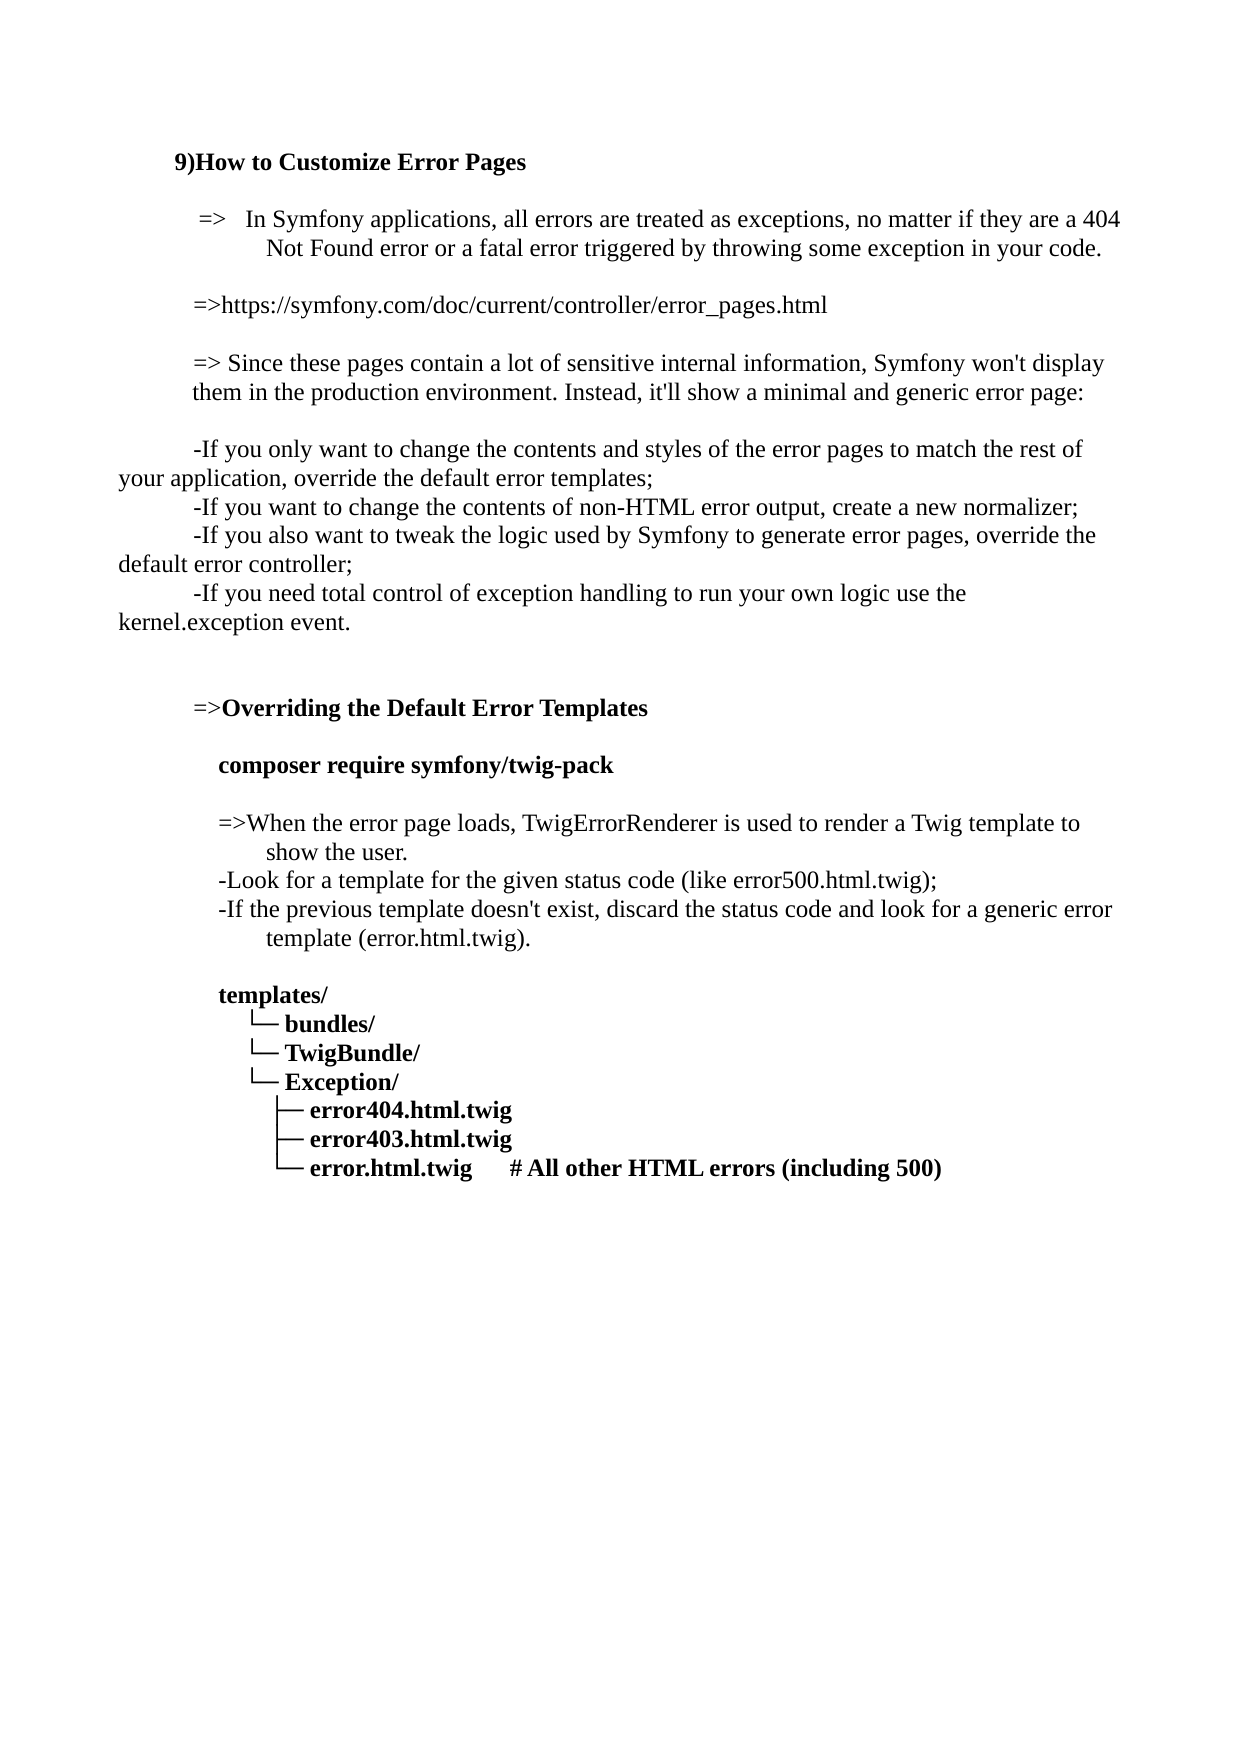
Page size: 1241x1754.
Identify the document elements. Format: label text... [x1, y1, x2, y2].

text composer require symfony/twig-pack [118, 751, 1122, 779]
text -If you want to change the contents of non-HTML error output, create a new normalizer; [118, 492, 1122, 521]
text ├─ error403.html.twig [278, 1124, 1122, 1153]
text └─ Exception/ [118, 1067, 1122, 1096]
text -If you need total control of exception handling to run your own logic use the kernel.exception event. [118, 578, 1122, 636]
text -If you only want to change the contents and styles of the error pages to match the rest of your application, override the default error templates; [118, 434, 1122, 492]
text -If the previous template doesn't exist, discard the status code and look for a generic error template (error.html.twig). [118, 894, 1122, 952]
text templates/ [118, 981, 1122, 1009]
text -If you also want to tweak the logic used by Symfony to generate error pages, override the default error controller; [118, 521, 1122, 578]
text =>https://symfony.com/doc/current/controller/error_pages.html [118, 291, 1122, 319]
text => In Symfony applications, all errors are treated as exceptions, no matter if they are a 404 Not Found error or a fatal error triggered by throwing some exception in your code. [118, 204, 1122, 262]
text ├─ error404.html.twig [278, 1096, 1122, 1124]
text ├─ error404.html.twig [118, 1096, 276, 1124]
text └─ TwigBundle/ [118, 1038, 1122, 1067]
text └─ error.html.twig # All other HTML errors (including 500) [118, 1153, 1122, 1182]
text 9)How to Customize Error Pages [118, 147, 1122, 176]
text =>Overriding the Default Error Templates [118, 693, 1122, 722]
text -Look for a template for the given status code (like error500.html.twig); [118, 866, 1122, 894]
text └─ bundles/ [118, 1009, 1122, 1038]
text => Since these pages contain a lot of sensitive internal information, Symfony won't display them in the production environment. Instead, it'll show a minimal and generic error page: [118, 348, 1122, 406]
text ├─ error403.html.twig [118, 1124, 276, 1153]
text =>When the error page loads, TwigErrorRenderer is used to render a Twig template to show the user. [118, 808, 1122, 866]
